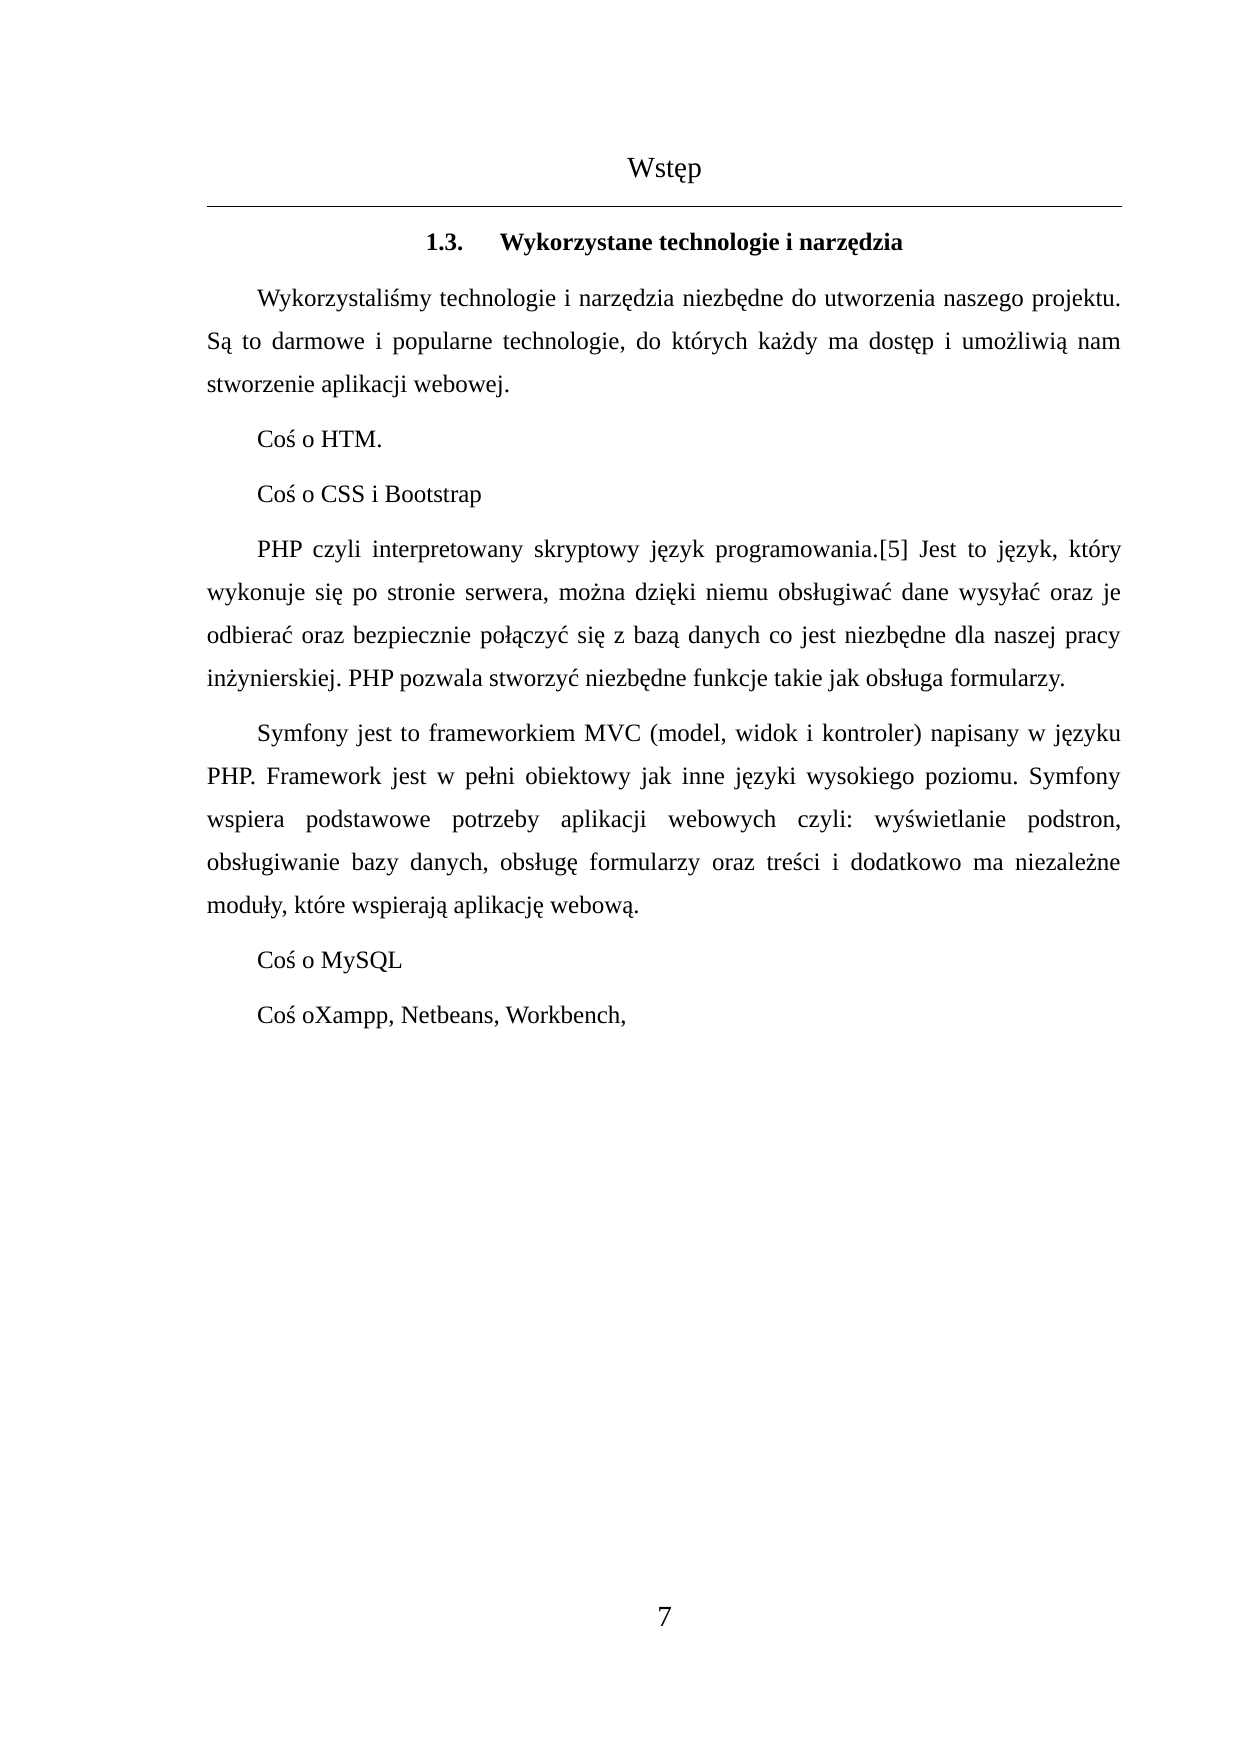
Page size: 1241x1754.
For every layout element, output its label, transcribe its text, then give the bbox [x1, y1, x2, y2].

text PHP czyli interpretowany skryptowy język programowania.[5] Jest to język, który wykonuje się po stronie serwera, można dzięki niemu obsługiwać dane wysyłać oraz je odbierać oraz bezpiecznie połączyć się z bazą danych co jest niezbędne dla naszej pracy inżynierskiej. PHP pozwala stworzyć niezbędne funkcje takie jak obsługa formularzy. [207, 534, 1122, 692]
text Coś o HTM. [207, 424, 1122, 453]
text Coś oXampp, Netbeans, Workbench, [207, 1000, 1122, 1029]
text Coś o MySQL [207, 945, 1122, 974]
subtitle Wykorzystane technologie i narzędzia [207, 227, 1122, 256]
text Wykorzystaliśmy technologie i narzędzia niezbędne do utworzenia naszego projektu. Są to darmowe i popularne technologie, do których każdy ma dostęp i umożliwią nam stworzenie aplikacji webowej. [207, 283, 1122, 398]
text Coś o CSS i Bootstrap [207, 479, 1122, 508]
text Symfony jest to frameworkiem MVC (model, widok i kontroler) napisany w języku PHP. Framework jest w pełni obiektowy jak inne języki wysokiego poziomu. Symfony wspiera podstawowe potrzeby aplikacji webowych czyli: wyświetlanie podstron, obsługiwanie bazy danych, obsługę formularzy oraz treści i dodatkowo ma niezależne moduły, które wspierają aplikację webową. [207, 718, 1122, 919]
